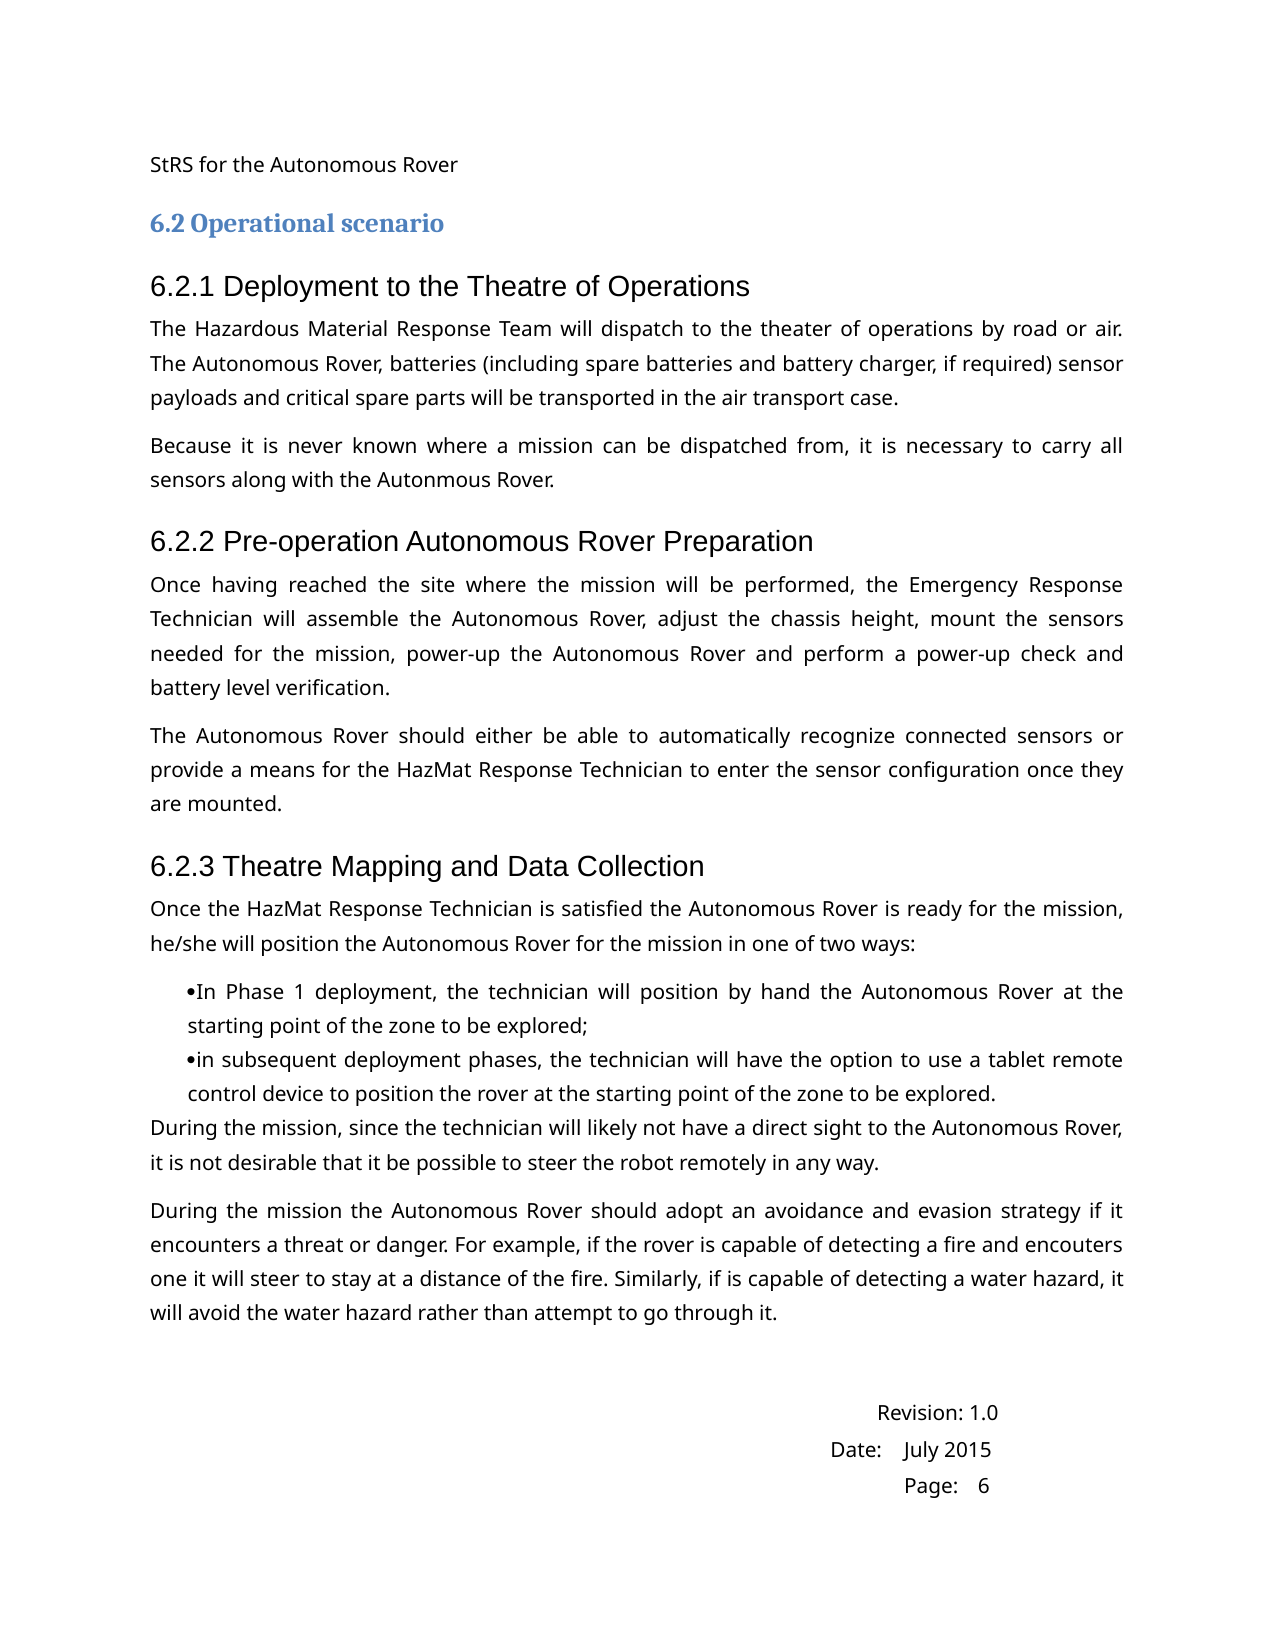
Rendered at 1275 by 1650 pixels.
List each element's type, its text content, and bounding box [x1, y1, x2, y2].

text Once the HazMat Response Technician is satisfied the Autonomous Rover is ready for the mission, he/she will position the Autonomous Rover for the mission in one of two ways: [150, 894, 1125, 957]
text During the mission, since the technician will likely not have a direct sight to the Autonomous Rover, it is not desirable that it be possible to steer the robot remotely in any way. [150, 1113, 1125, 1176]
text Once having reached the site where the mission will be performed, the Emergency Response Technician will assemble the Autonomous Rover, adjust the chassis height, mount the sensors needed for the mission, power-up the Autonomous Rover and perform a power-up check and battery level verification. [150, 571, 1125, 701]
text During the mission the Autonomous Rover should adopt an avoidance and evasion strategy if it encounters a threat or danger. For example, if the rover is capable of detecting a fire and encouters one it will steer to stay at a distance of the fire. Similarly, if is capable of detecting a water hazard, it will avoid the water hazard rather than attempt to go through it. [150, 1196, 1125, 1327]
subtitle 6.2.2 Pre-operation Autonomous Rover Preparation [150, 524, 1125, 558]
text Because it is never known where a mission can be dispatched from, it is necessary to carry all sensors along with the Autonmous Rover. [150, 431, 1125, 494]
subtitle 6.2 Operational scenario [150, 208, 1125, 239]
subtitle 6.2.1 Deployment to the Theatre of Operations [150, 268, 1125, 302]
subtitle 6.2.3 Theatre Mapping and Data Collection [150, 848, 1125, 882]
text The Hazardous Material Response Team will dispatch to the theater of operations by road or air. The Autonomous Rover, batteries (including spare batteries and battery charger, if required) sensor payloads and critical spare parts will be transported in the air transport case. [150, 314, 1125, 411]
text ·In Phase 1 deployment, the technician will position by hand the Autonomous Rover at the starting point of the zone to be explored; [187, 977, 1125, 1040]
text The Autonomous Rover should either be able to automatically recognize connected sensors or provide a means for the HazMat Response Technician to enter the sensor configuration once they are mounted. [150, 721, 1125, 818]
text ·in subsequent deployment phases, the technician will have the option to use a tablet remote control device to position the rover at the starting point of the zone to be explored. [187, 1045, 1125, 1108]
